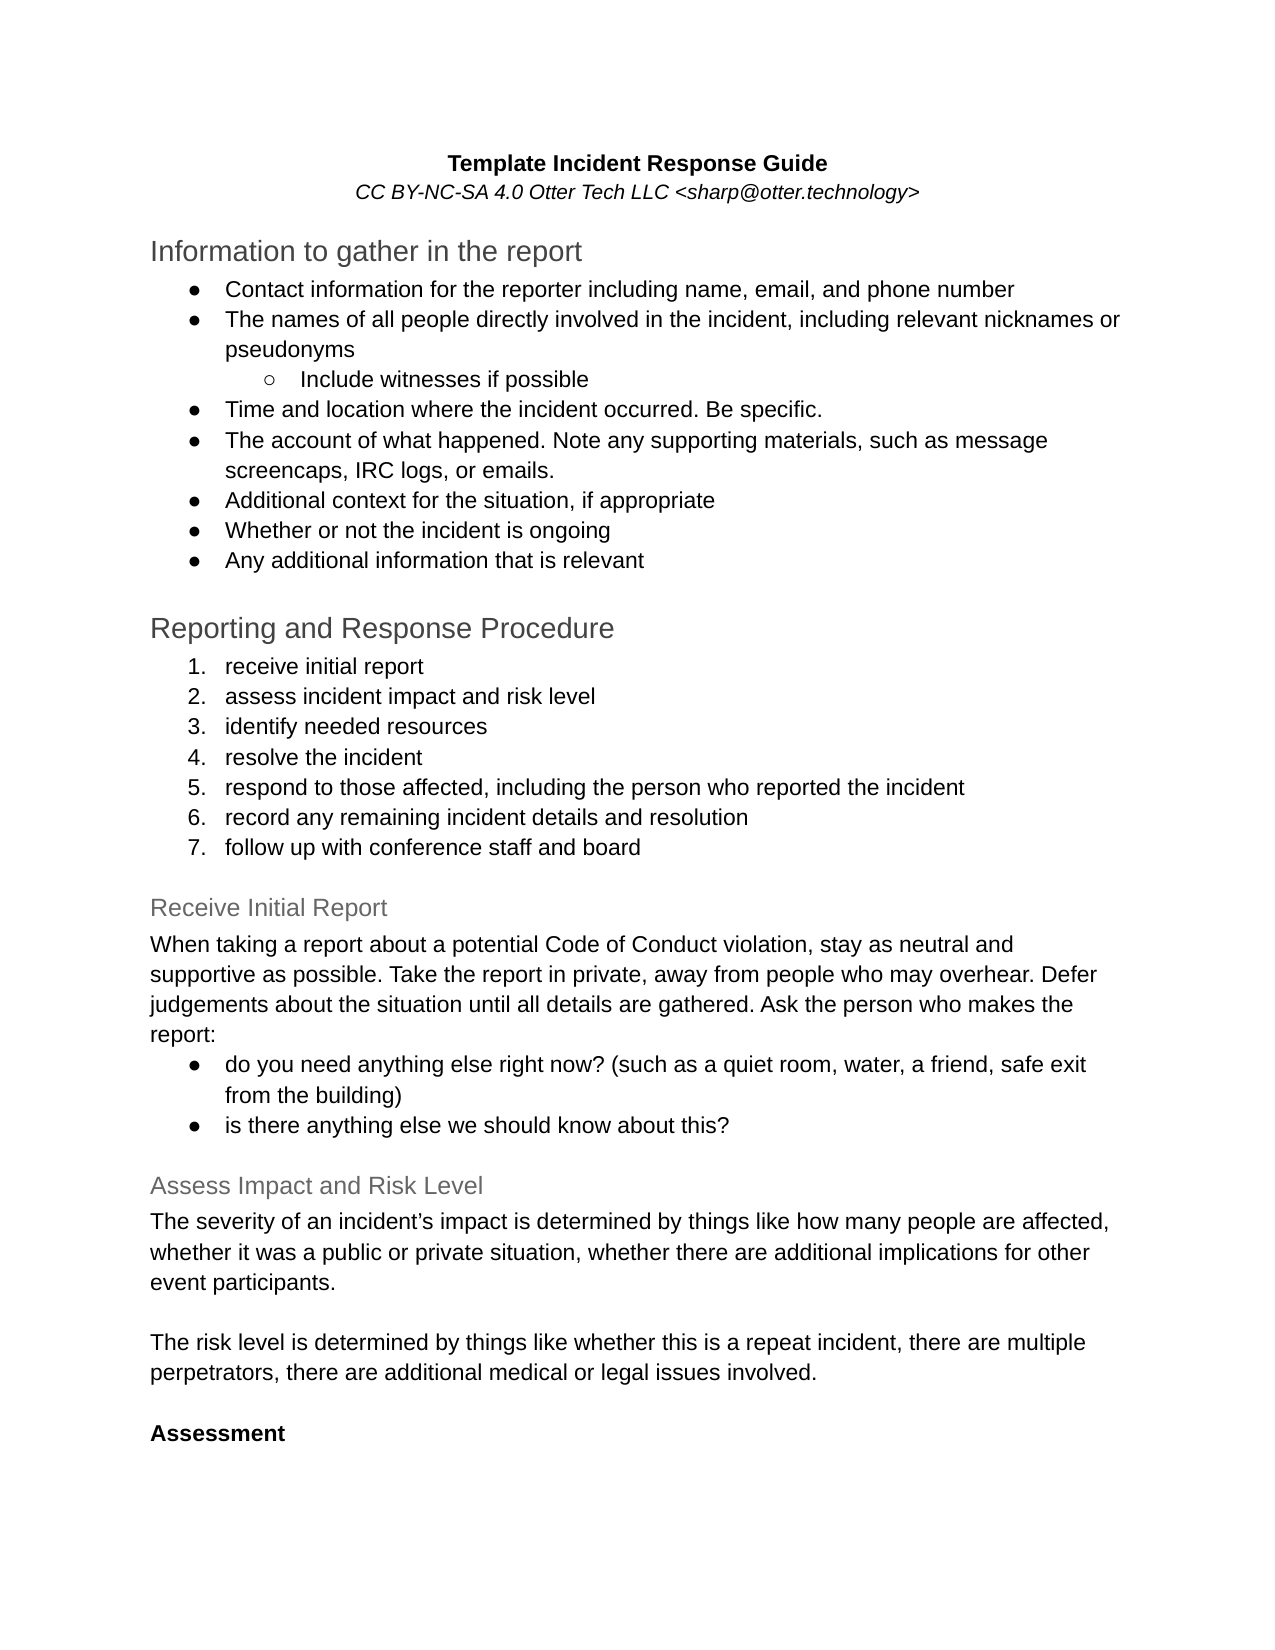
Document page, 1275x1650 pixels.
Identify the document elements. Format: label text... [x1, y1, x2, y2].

text The severity of an incident’s impact is determined by things like how many people are affected, whether it was a public or private situation, whether there are additional implications for other event participants. [150, 1208, 1125, 1295]
list do you need anything else right now? (such as a quiet room, water, a friend, safe exit from the building) [187, 1051, 1125, 1108]
list Include witnesses if possible [262, 366, 1125, 392]
list resolve the incident [187, 743, 1125, 770]
list Time and location where the incident occurred. Be specific. [187, 396, 1125, 423]
subtitle Assess Impact and Risk Level [150, 1171, 1125, 1200]
list identify needed resources [187, 713, 1125, 739]
subtitle Reporting and Response Procedure [150, 611, 1125, 644]
list Additional context for the situation, if appropriate [187, 487, 1125, 513]
text Assessment [150, 1420, 1125, 1446]
text When taking a report about a potential Code of Conduct violation, stay as neutral and supportive as possible. Take the report in private, away from people who may overhear. Defer judgements about the situation until all details are gathered. Ask the person who makes the report: [150, 931, 1125, 1047]
list assess incident impact and risk level [187, 683, 1125, 709]
list is there anything else we should know about this? [187, 1112, 1125, 1138]
list The names of all people directly involved in the incident, including relevant nicknames or pseudonyms [187, 306, 1125, 362]
list Whether or not the incident is ongoing [187, 517, 1125, 543]
list Any additional information that is relevant [187, 547, 1125, 574]
subtitle Receive Initial Report [150, 893, 1125, 922]
subtitle Information to gather in the report [150, 234, 1125, 267]
text The risk level is determined by things like whether this is a repeat incident, there are multiple perpetrators, there are additional medical or legal issues involved. [150, 1329, 1125, 1386]
list respond to those affected, including the person who reported the incident [187, 774, 1125, 800]
list The account of what happened. Note any supporting materials, such as message screencaps, IRC logs, or emails. [187, 427, 1125, 483]
list receive initial report [187, 653, 1125, 679]
list follow up with conference staff and board [187, 834, 1125, 860]
list Contact information for the reporter including name, email, and phone number [187, 276, 1125, 302]
list record any remaining incident details and resolution [187, 804, 1125, 830]
